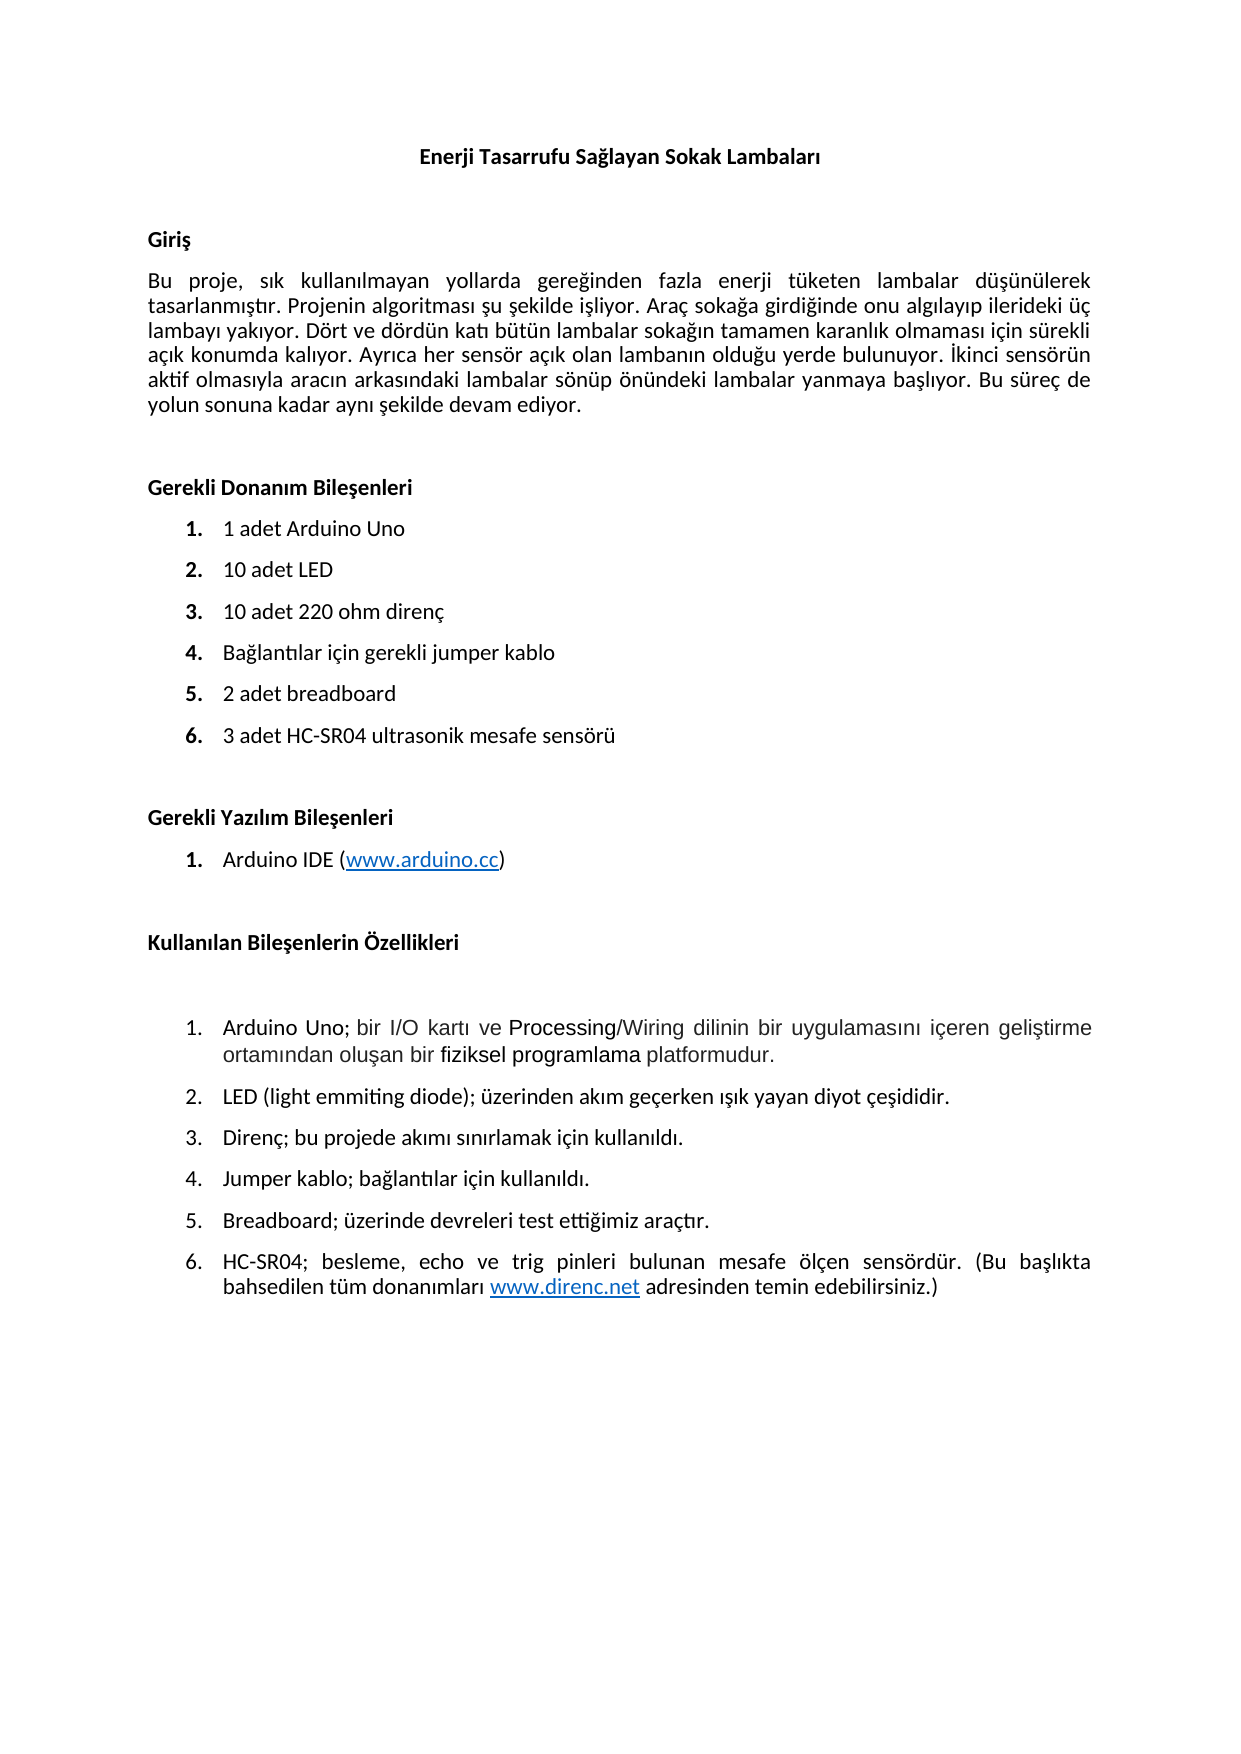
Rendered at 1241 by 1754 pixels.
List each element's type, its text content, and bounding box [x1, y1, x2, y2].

text Gerekli Donanım Bileşenleri [148, 478, 1093, 501]
list 3 adet HC-SR04 ultrasonik mesafe sensörü [185, 726, 1093, 749]
list 1 adet Arduino Uno [185, 519, 1093, 542]
list Arduino Uno; bir I/O kartı ve Processing/Wiring dilinin bir uygulamasını içeren geliştirme ortamından oluşan bir fiziksel programlama platformudur. [185, 1015, 1093, 1068]
list LED (light emmiting diode); üzerinden akım geçerken ışık yayan diyot çeşididir. [185, 1087, 1093, 1110]
text Kullanılan Bileşenlerin Özellikleri [148, 933, 1093, 956]
list 2 adet breadboard [185, 684, 1093, 707]
text Bu proje, sık kullanılmayan yollarda gereğinden fazla enerji tüketen lambalar düşünülerek tasarlanmıştır. Projenin algoritması şu şekilde işliyor. Araç sokağa girdiğinde onu algılayıp ilerideki üç lambayı yakıyor. Dört ve dördün katı bütün lambalar sokağın tamamen karanlık olmaması için sürekli açık konumda kalıyor. Ayrıca her sensör açık olan lambanın olduğu yerde bulunuyor. İkinci sensörün aktif olmasıyla aracın arkasındaki lambalar sönüp önündeki lambalar yanmaya başlıyor. Bu süreç de yolun sonuna kadar aynı şekilde devam ediyor. [148, 272, 1093, 418]
list 10 adet LED [185, 561, 1093, 583]
list Breadboard; üzerinde devreleri test ettiğimiz araçtır. [185, 1211, 1093, 1234]
list 10 adet 220 ohm direnç [185, 602, 1093, 625]
list Arduino IDE (www.arduino.cc) [185, 850, 1093, 873]
list HC-SR04; besleme, echo ve trig pinleri bulunan mesafe ölçen sensördür. (Bu başlıkta bahsedilen tüm donanımları www.direnc.net adresinden temin edebilirsiniz.) [185, 1252, 1093, 1300]
text Enerji Tasarrufu Sağlayan Sokak Lambaları [148, 148, 1093, 171]
text Giriş [148, 230, 1093, 253]
list Bağlantılar için gerekli jumper kablo [185, 643, 1093, 666]
list Jumper kablo; bağlantılar için kullanıldı. [185, 1170, 1093, 1193]
text Gerekli Yazılım Bileşenleri [148, 809, 1093, 832]
list Direnç; bu projede akımı sınırlamak için kullanıldı. [185, 1128, 1093, 1151]
